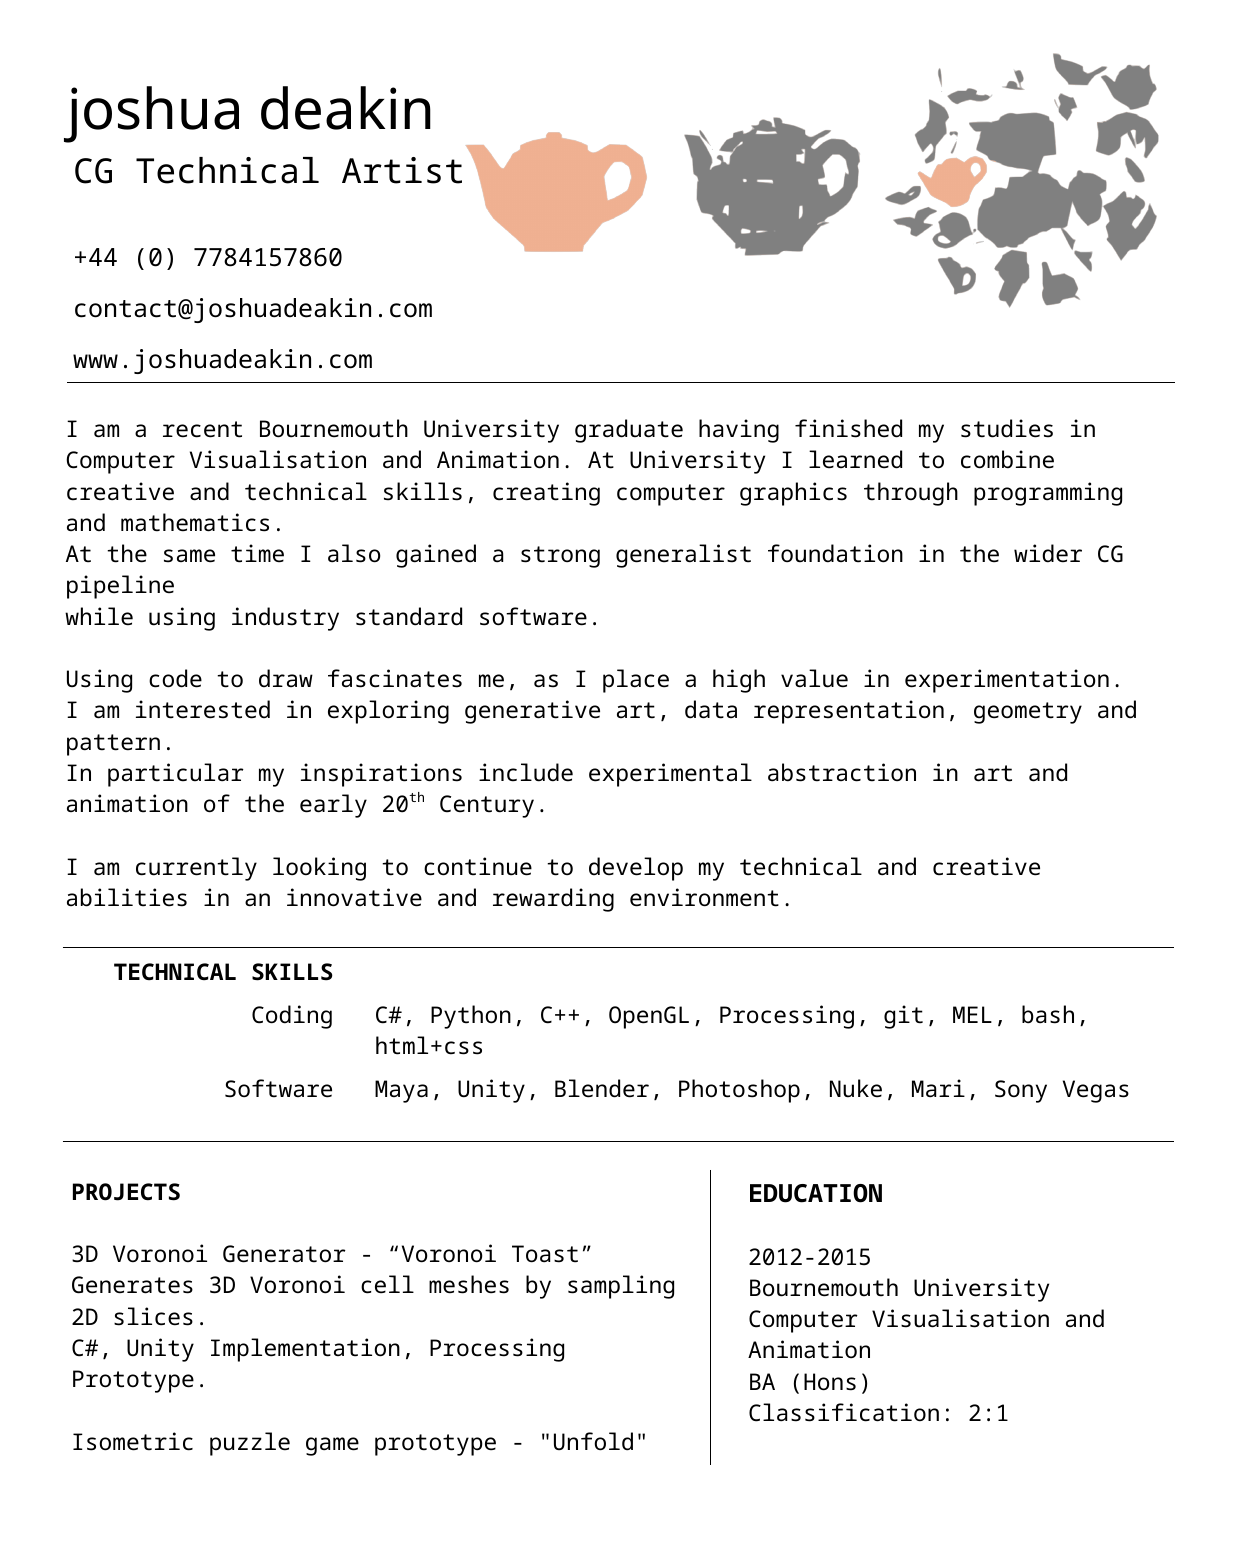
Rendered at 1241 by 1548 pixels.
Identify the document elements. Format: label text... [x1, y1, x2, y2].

text while using industry standard software. [65, 601, 1145, 632]
table_header PROJECTS 3D Voronoi Generator - “Voronoi Toast” Generates 3D Voronoi cell meshes by sampling 2D slices. C#, Unity Implementation, Processing Prototype. Isometric puzzle game prototype - "Unfold" [65, 1170, 710, 1465]
text Using code to draw fascinates me, as I place a high value in experimentation. [65, 663, 1198, 694]
table_header [339, 948, 369, 993]
text I am a recent Bournemouth University graduate having finished my studies in [65, 413, 1145, 444]
table_cell Software [63, 1067, 339, 1141]
table_cell Maya, Unity, Blender, Photoshop, Nuke, Mari, Sony Vegas [369, 1067, 1173, 1141]
table_cell [339, 993, 369, 1067]
picture [465, 53, 1159, 308]
text At the same time I also gained a strong generalist foundation in the wider CG pipeline [65, 538, 1145, 601]
table_cell Coding [63, 993, 339, 1067]
table_header joshua deakin CG Technical Artist +44 (0) 7784157860 contact@joshuadeakin.com www.joshuadeakin.com [67, 64, 1175, 382]
text I am currently looking to continue to develop my technical and creative abilities in an innovative and rewarding environment. [65, 851, 1145, 913]
table_cell [339, 1067, 369, 1141]
table_header [369, 948, 1173, 993]
table_header EDUCATION 2012-2015 Bournemouth University Computer Visualisation and Animation BA (Hons) Classification: 2:1 [711, 1170, 1174, 1465]
table_cell C#, Python, C++, OpenGL, Processing, git, MEL, bash, html+css [369, 993, 1173, 1067]
text I am interested in exploring generative art, data representation, geometry and pattern. [65, 694, 1145, 757]
text Computer Visualisation and Animation. At University I learned to combine creative and technical skills, creating computer graphics through programming and mathematics. [65, 444, 1145, 538]
text In particular my inspirations include experimental abstraction in art and animation of the early 20th Century. [65, 757, 1145, 819]
table_header TECHNICAL SKILLS [63, 948, 339, 993]
